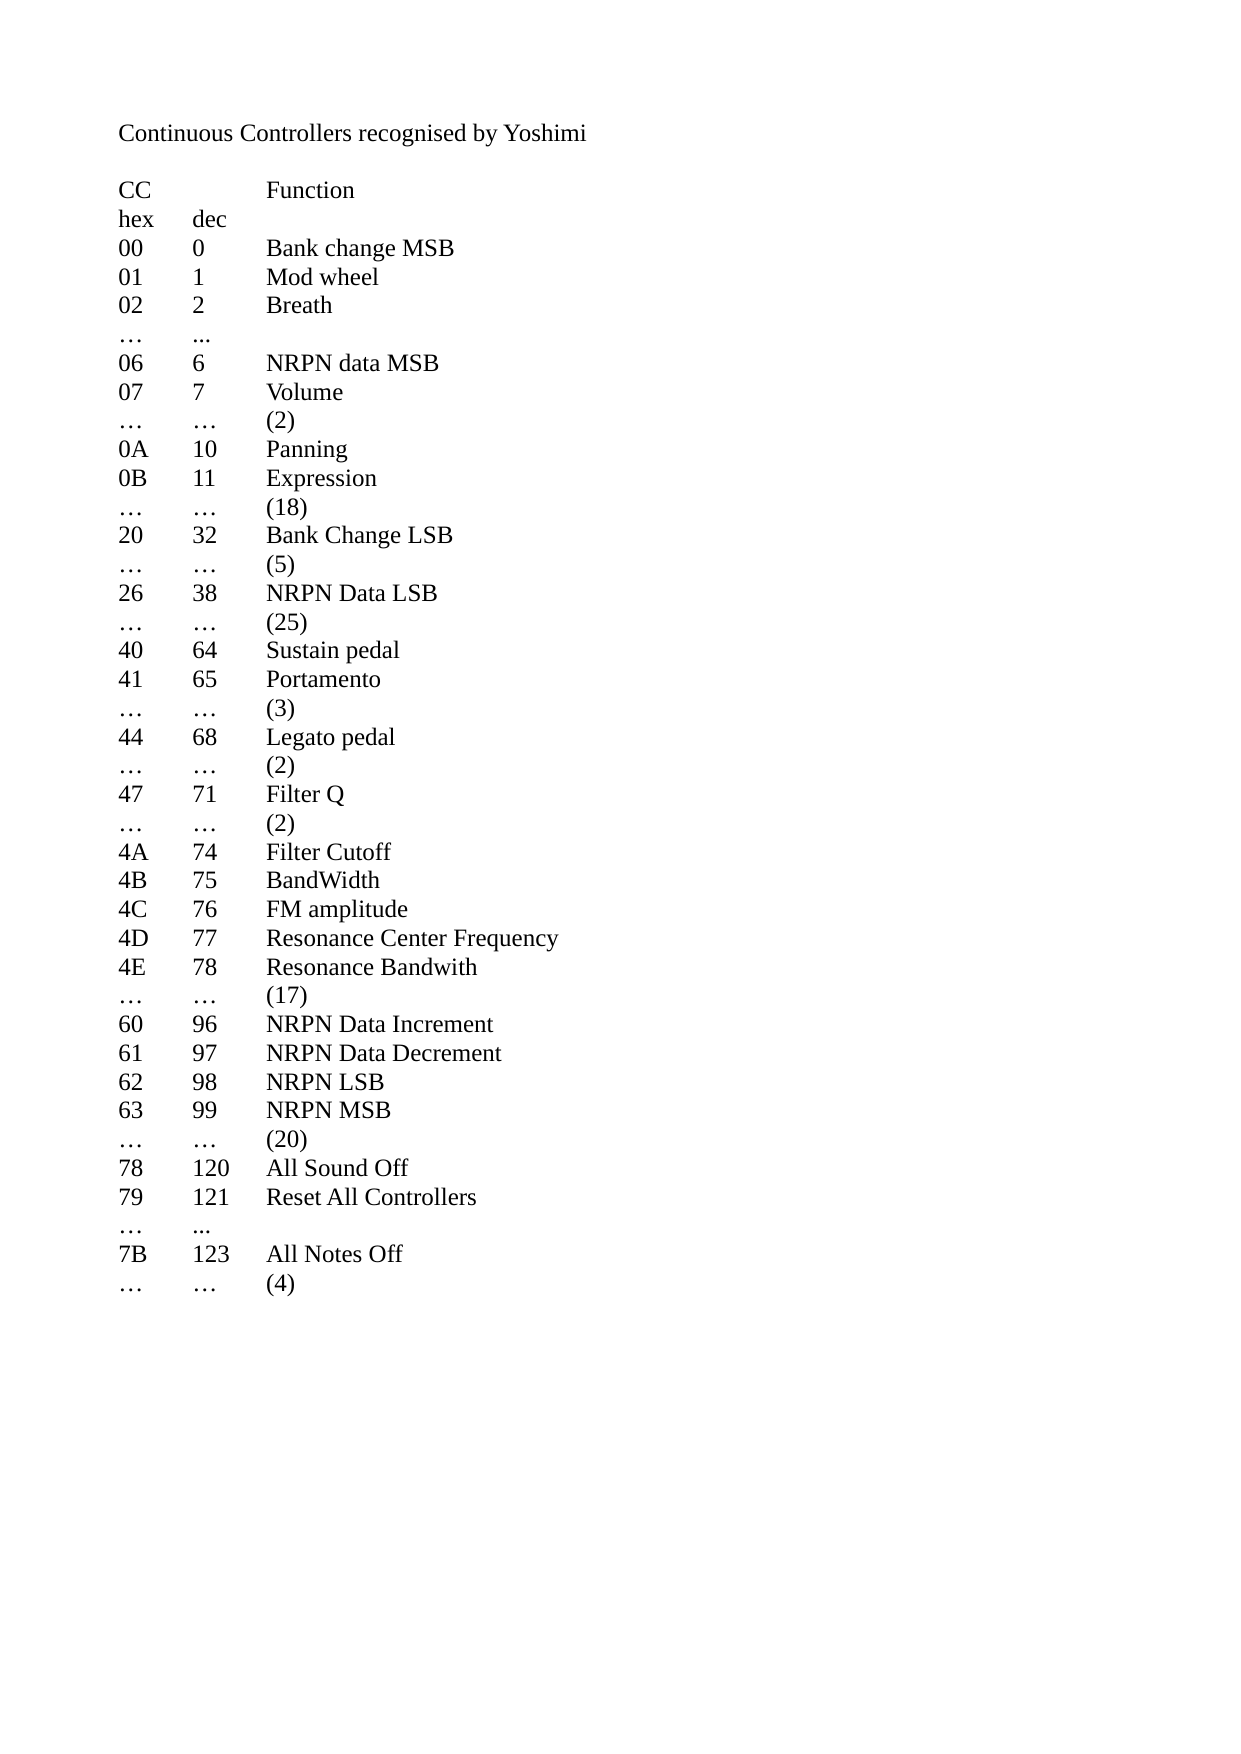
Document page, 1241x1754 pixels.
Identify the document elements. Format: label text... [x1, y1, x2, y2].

text 4E 78 Resonance Bandwith [118, 952, 1122, 981]
text 02 2 Breath [118, 291, 1122, 319]
text 4A 74 Filter Cutoff [118, 837, 1122, 866]
text 79 121 Reset All Controllers [118, 1182, 1122, 1211]
text … ... [118, 1211, 1122, 1239]
text … … (3) [118, 693, 1122, 722]
text 4C 76 FM amplitude [118, 894, 1122, 923]
text … … (17) [118, 981, 1122, 1009]
text 06 6 NRPN data MSB [118, 348, 1122, 377]
text 26 38 NRPN Data LSB [118, 578, 1122, 607]
text 20 32 Bank Change LSB [118, 521, 1122, 549]
text 47 71 Filter Q [118, 779, 1122, 808]
text 01 1 Mod wheel [118, 262, 1122, 291]
text 0A 10 Panning [118, 434, 1122, 463]
text 7B 123 All Notes Off [118, 1239, 1122, 1268]
text 44 68 Legato pedal [118, 722, 1122, 751]
text … … (20) [118, 1124, 1122, 1153]
text 61 97 NRPN Data Decrement [118, 1038, 1122, 1067]
text … … (5) [118, 549, 1122, 578]
text CC Function [118, 176, 1122, 204]
text 60 96 NRPN Data Increment [118, 1009, 1122, 1038]
text 4B 75 BandWidth [118, 866, 1122, 894]
text 00 0 Bank change MSB [118, 233, 1122, 262]
text 41 65 Portamento [118, 664, 1122, 693]
text … … (25) [118, 607, 1122, 636]
text … ... [118, 319, 1122, 348]
text 07 7 Volume [118, 377, 1122, 406]
text 62 98 NRPN LSB [118, 1067, 1122, 1096]
text … … (2) [118, 751, 1122, 779]
text 63 99 NRPN MSB [118, 1096, 1122, 1124]
text … … (2) [118, 406, 1122, 434]
text … … (18) [118, 492, 1122, 521]
text … … (2) [118, 808, 1122, 837]
text … … (4) [118, 1268, 1122, 1297]
text 40 64 Sustain pedal [118, 636, 1122, 664]
text Continuous Controllers recognised by Yoshimi [118, 118, 1122, 147]
text hex dec [118, 204, 1122, 233]
text 78 120 All Sound Off [118, 1153, 1122, 1182]
text 0B 11 Expression [118, 463, 1122, 492]
text 4D 77 Resonance Center Frequency [118, 923, 1122, 952]
